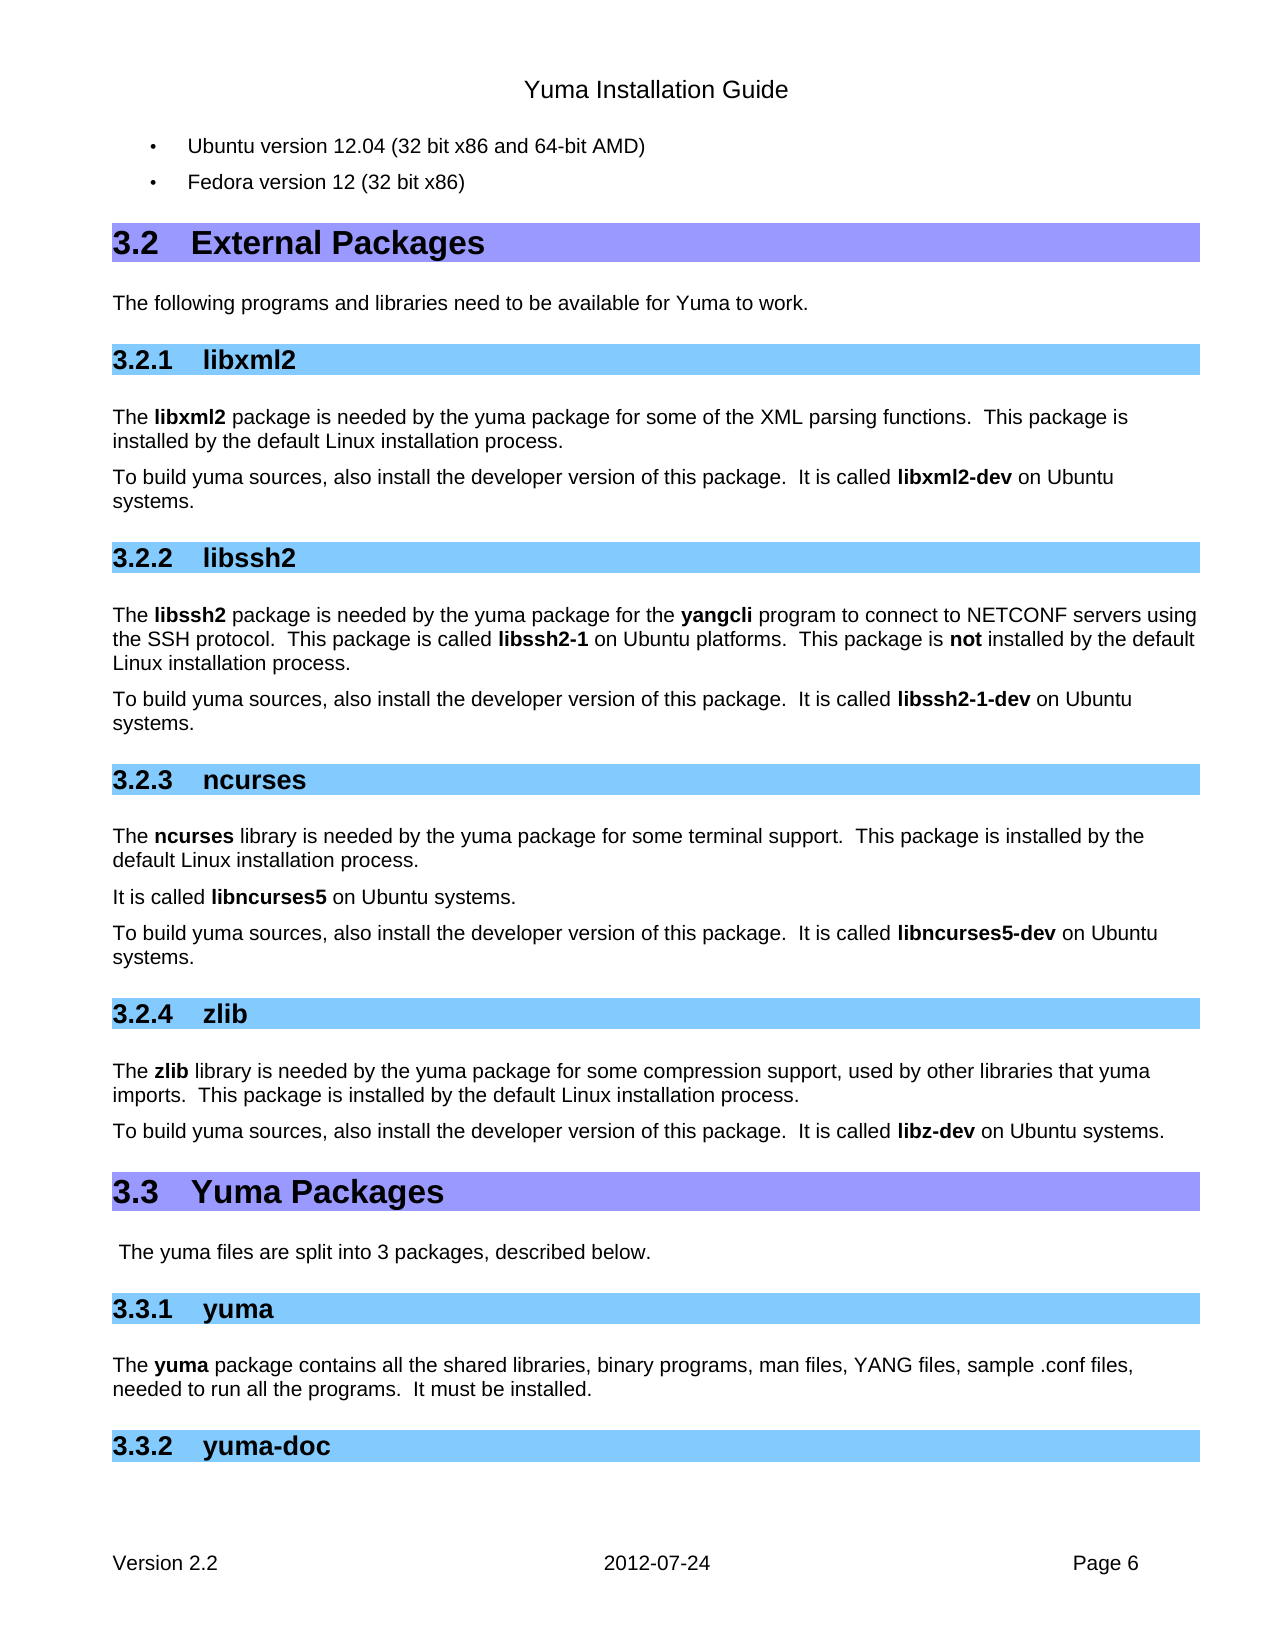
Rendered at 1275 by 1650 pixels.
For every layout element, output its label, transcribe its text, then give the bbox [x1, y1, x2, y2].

text The yuma files are split into 3 packages, described below. [112, 1240, 1200, 1264]
subtitle libxml2 [112, 344, 1200, 375]
text It is called libncurses5 on Ubuntu systems. [112, 885, 1200, 909]
text To build yuma sources, also install the developer version of this package. It is called libz-dev on Ubuntu systems. [112, 1119, 1200, 1143]
subtitle zlib [112, 998, 1200, 1029]
text The following programs and libraries need to be available for Yuma to work. [112, 291, 1200, 315]
subtitle yuma [112, 1293, 1200, 1324]
text To build yuma sources, also install the developer version of this package. It is called libncurses5-dev on Ubuntu systems. [112, 921, 1200, 969]
text The ncurses library is needed by the yuma package for some terminal support. This package is installed by the default Linux installation process. [112, 824, 1200, 872]
text The libxml2 package is needed by the yuma package for some of the XML parsing functions. This package is installed by the default Linux installation process. [112, 404, 1200, 452]
text The zlib library is needed by the yuma package for some compression support, used by other libraries that yuma imports. This package is installed by the default Linux installation process. [112, 1059, 1200, 1107]
subtitle ncurses [112, 764, 1200, 795]
subtitle Yuma Packages [112, 1172, 1200, 1211]
text To build yuma sources, also install the developer version of this package. It is called libxml2-dev on Ubuntu systems. [112, 465, 1200, 513]
text The libssh2 package is needed by the yuma package for the yangcli program to connect to NETCONF servers using the SSH protocol. This package is called libssh2-1 on Ubuntu platforms. This package is not installed by the default Linux installation process. [112, 602, 1200, 674]
text The yuma package contains all the shared libraries, binary programs, man files, YANG files, sample .conf files, needed to run all the programs. It must be installed. [112, 1353, 1200, 1401]
subtitle External Packages [112, 223, 1200, 262]
list Ubuntu version 12.04 (32 bit x86 and 64-bit AMD) [150, 134, 1200, 158]
text To build yuma sources, also install the developer version of this package. It is called libssh2-1-dev on Ubuntu systems. [112, 687, 1200, 735]
subtitle libssh2 [112, 542, 1200, 573]
subtitle yuma-doc [112, 1430, 1200, 1462]
list Fedora version 12 (32 bit x86) [150, 170, 1200, 194]
